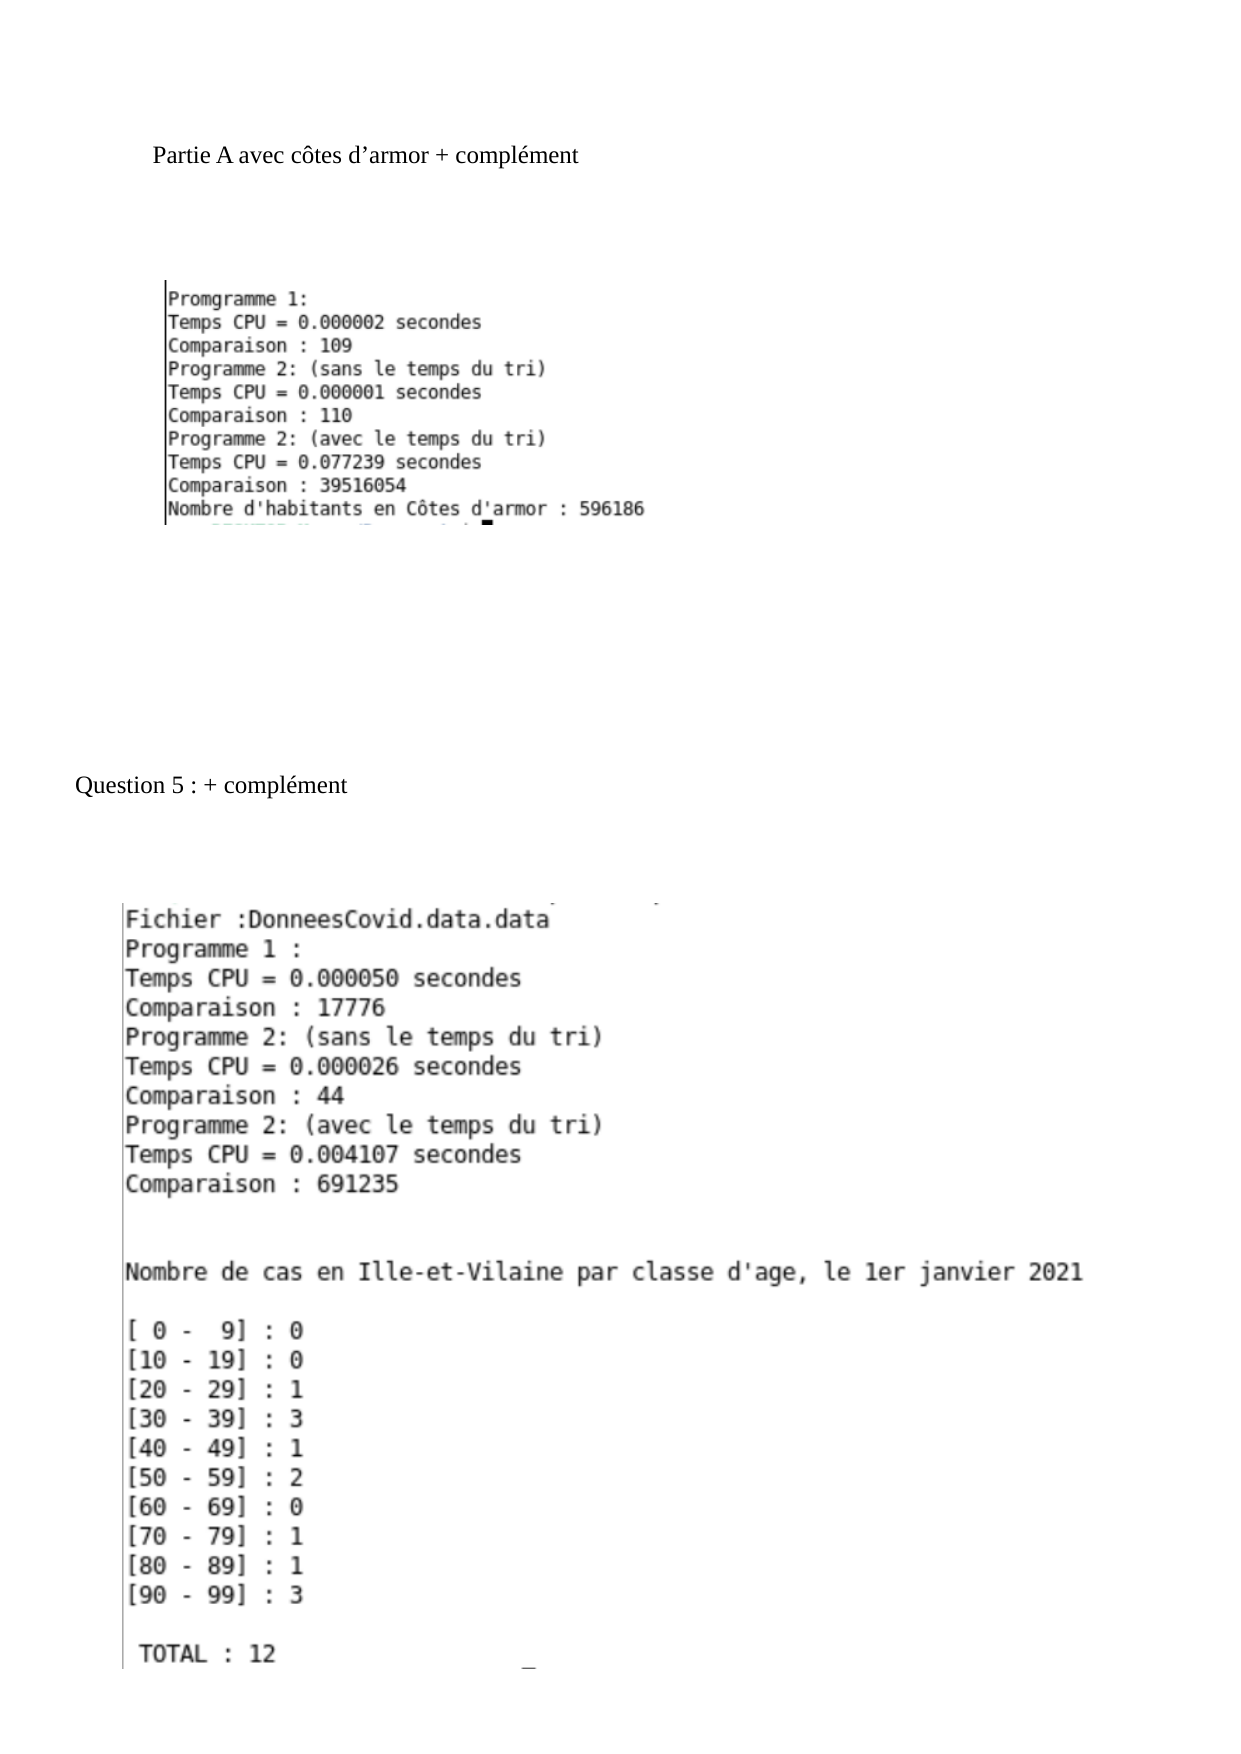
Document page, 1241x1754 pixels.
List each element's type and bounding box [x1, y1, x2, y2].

picture [164, 280, 694, 525]
picture [122, 903, 1090, 1669]
